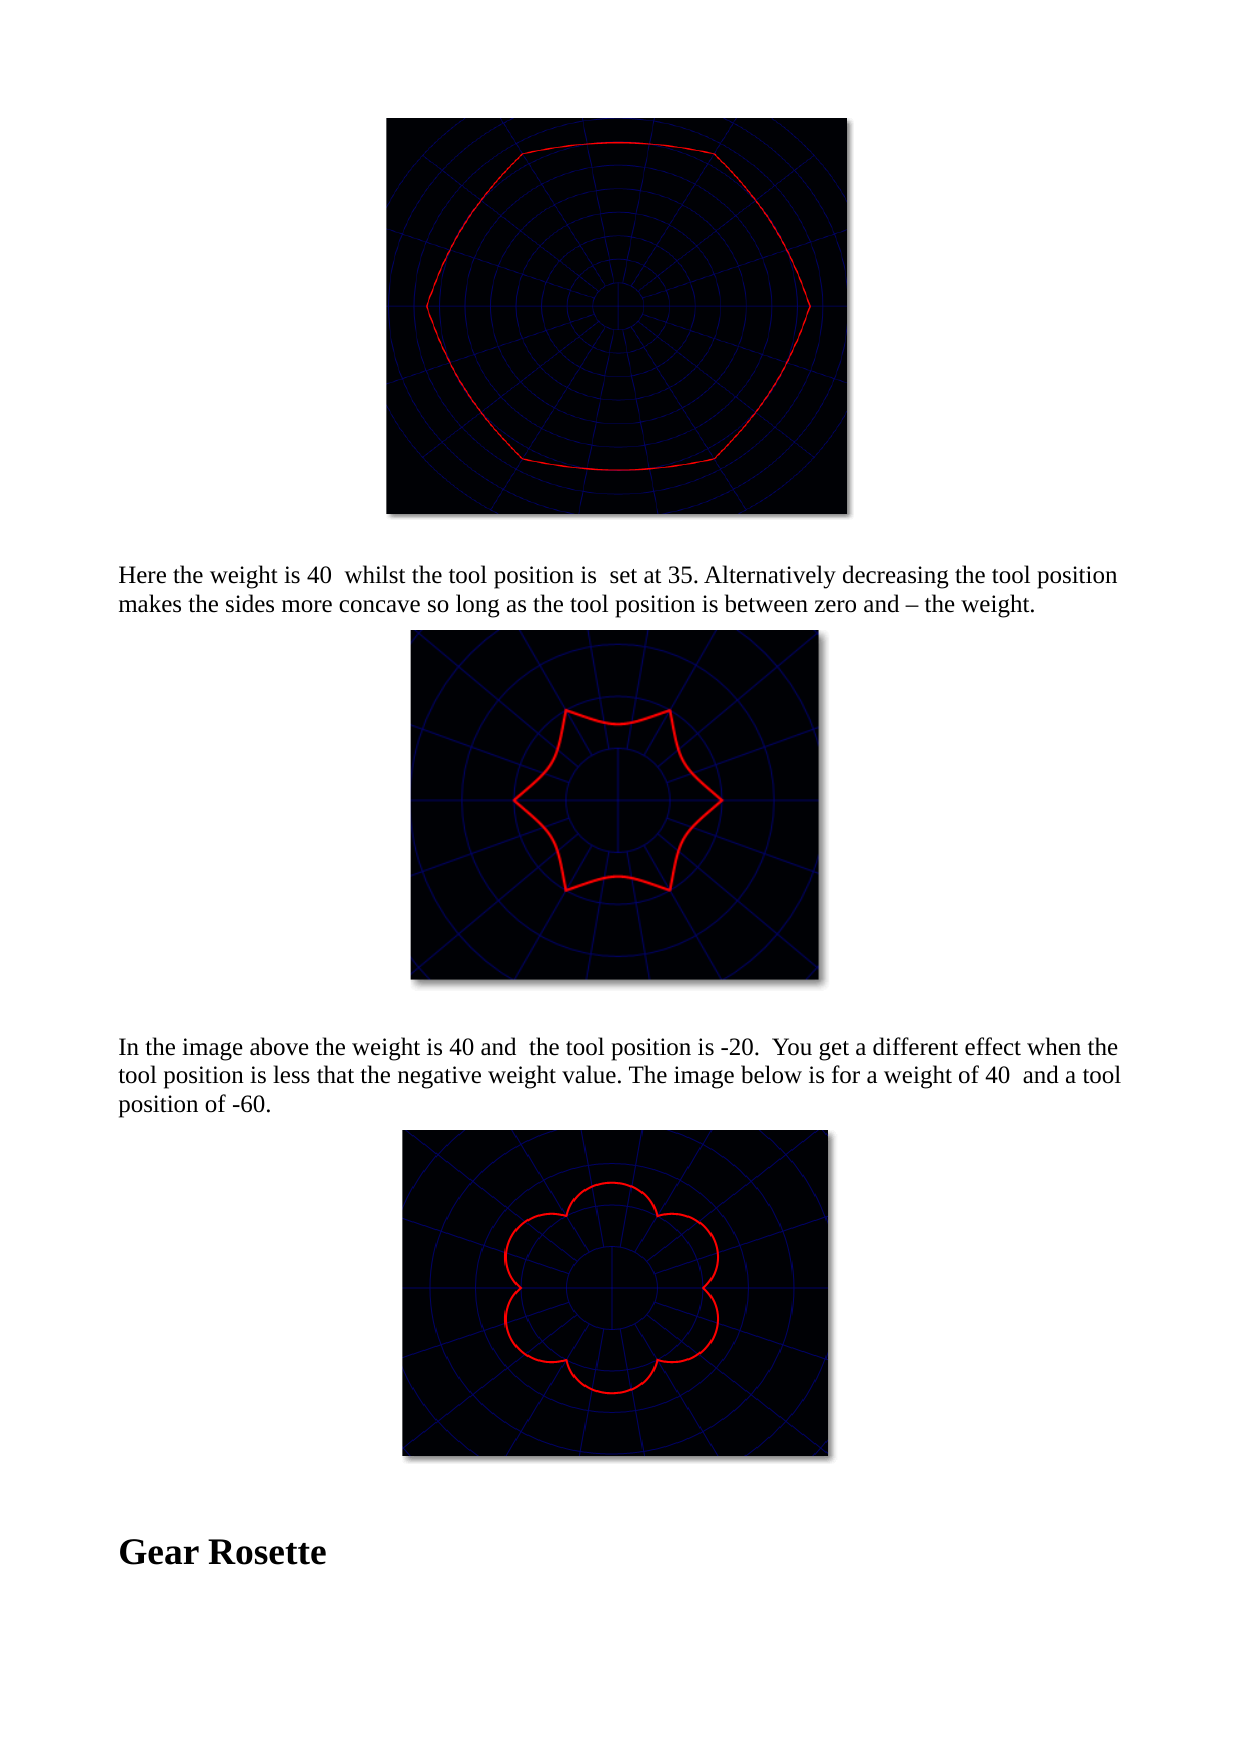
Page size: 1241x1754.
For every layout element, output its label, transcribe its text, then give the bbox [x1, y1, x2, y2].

picture [402, 1130, 838, 1464]
text Here the weight is 40 whilst the tool position is set at 35. Alternatively decreasing the tool position makes the sides more concave so long as the tool position is between zero and – the weight. [118, 561, 1122, 618]
picture [386, 118, 854, 520]
picture [410, 630, 830, 991]
text In the image above the weight is 40 and the tool position is -20. You get a different effect when the tool position is less that the negative weight value. The image below is for a weight of 40 and a tool position of -60. [118, 1032, 1122, 1118]
subtitle Gear Rosette [118, 1529, 1122, 1572]
